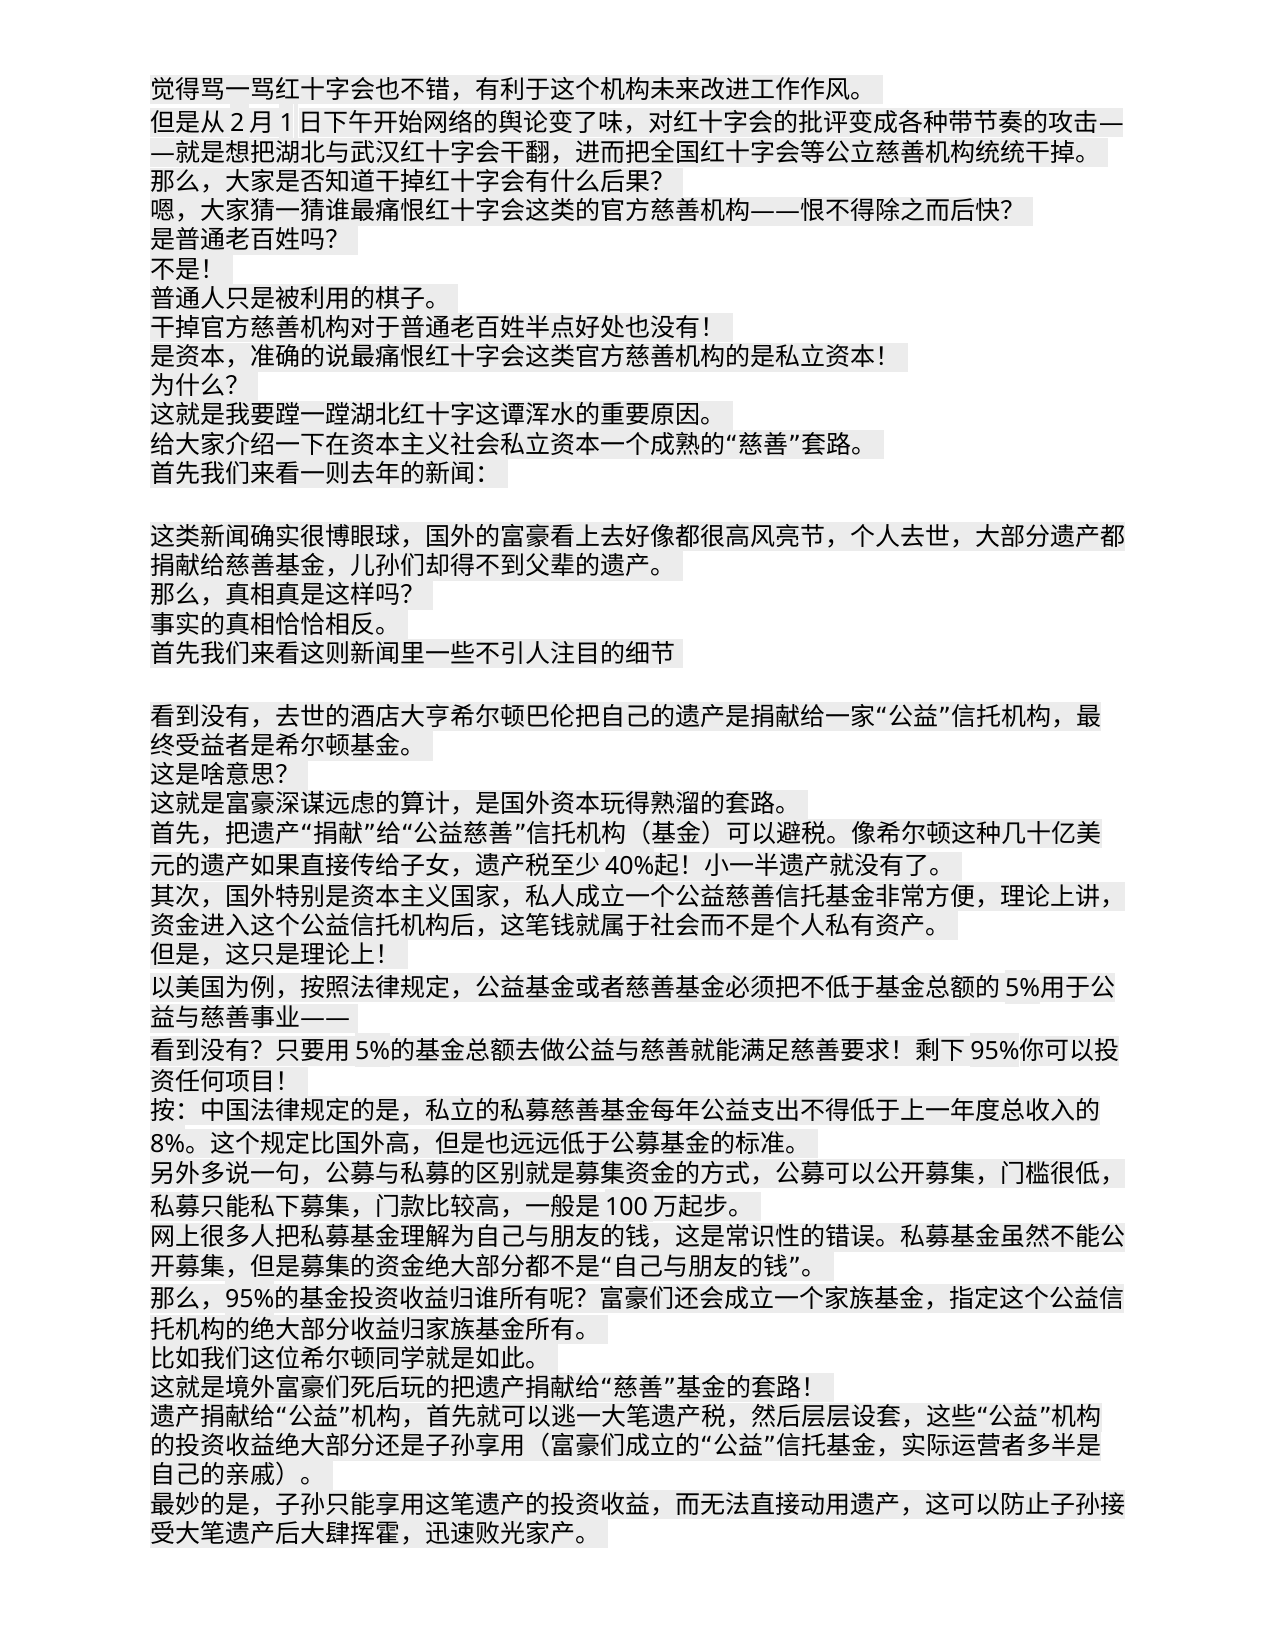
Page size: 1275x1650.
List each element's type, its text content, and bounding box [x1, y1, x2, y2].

text 以前引述过一篇文章，讲美国如何控制中国舆论，六年过去了，大陆舆论场的众生百态依然没多大变化，随着新一代所谓小粉红的成长，慢慢有点好转，可惜官面上的宣传部门还是烂泥扶不上墙。里面讲的东西到今天依然有效，有兴趣的话，本站搜索关键字“周小平”就能搜到。 大陆的舆论场，能够加精推送和删除消声的势力，主要有三股，美方（包括美国资本，cia等）中国资本和中国官方。 美方就不用说了,造谣抹黑,制造对立,恨不能把中国大卸八块. 大陆官方宣传部门僵化八股,没有战斗力,中央级如此,地方上的官办报纸网络媒体更是亲美大本营,特别是南方系报纸.胡锡进说过,他说在朋友圈一发文章,就嘲笑声一片.他的朋友圈大多数是媒体主编,可见认同他观点的少之又少,而他们又掌控了大部分媒体的审核权.屁股是歪的,审核出来的东西也会歪掉.我不是说胡锡进的观点有多么完美正确,至少他的屁股的正的. 中国资本虽然依靠政府的支持和保护,但是也渴望摆脱权力的束缚,所以很多时候利益不一致.资本天生就喜欢自由,自由的进出,自由的割韭菜,自由的洗钱,自由的逃税避税.掌握资本的资本家也更希望打造一个把强奸改判成不小心摔倒正好插入的”法治”社会.比如这次的红十会事件,各路反华势力和资本合力,利用民众的情绪排山倒海的攻击它,反华势力是为了打击政府的公信力,中方资本是想打击红会的合法性,以便扶正私人公益组织,逃税洗钱收韭菜的黑箱工具就有了,但是一介草民恨不得红会死就说不过去了,红会还可以监督,还可以改,就像小孩子,不懂事还可以教,杀了他干什么,杀了就没了,私人公益组织是别人家小孩,你管不了,想管律师伺候.(注:我不是要一棍子把资本打死,资本一体两面,可以推动社会进步科技发展,也可以作恶对民众敲骨吸髓.资本是工具,要看在谁的手里,比如在任正非手里就挺好) 有些人对小粉红嗤之以鼻,觉得无脑护短不识大体,甚至有人把她们描绘成某种生物.是,我也不喜欢少部分不讲原则一味护短的人,但是小粉红作为一个整体,他们三观正,内心是一颗滚烫的中国心.他们是新一代的年青人,没有老一代的包袱,没有自卑,没有怨恨,没有悲愤,没有软骨病.他们也许幼稚,也许无脑,但他们会成长,他们是祖国的未来. 小粉红是大陆舆论场的重要组成部分,算是政府的外围组织,没有新闻加精推送和删除消声的能力.宣传部门僵化,外围能力不够,反华势力和资本一旦发力,稍为正常的声音都难以生存,比如下面这篇文章https://mp.weixin.qq.com/s/gO8kanJIFI4_Chyo3jwttQ 作者:猫哥的视界 趟一趟武汉红十字这潭浑水 很多读者留言让我谈谈武汉红十字会的问题，我是很有点犹豫的。因为湖北、武汉红十字会的问题已经成为舆论的风暴！风暴的意思就是任何人如果不顺应这个舆论情绪都会被撕得渣都不剩。我看到一个不知名公众号骂红十字会的文章，短短一天之内基本数据就是“阅读”10万+，“在看”10万+，“赞赏”1万+。大家知道这组恐怖数据是什么概念吗？我自己写公众号大概写了180+篇原创文章，阅读10万+很多，在看10万+一篇没有！基本在看能达到2万+，阅读就能上100万+，这样100万+阅读，在看2万+的爆款文章能吸粉10万以上。 这就是公众情绪的风暴！ 按：2月2日我看到另一个不知名公号发表了一篇关于鄂A0260W的文章，再次获得双10万+！ 毫无疑问这个时候任何人试图给公众提供一点理性的声音是非常不理智的行为，那绝壁是要掉粉无数的—— 我在微博上转发一条红十字会辟谣的微博就蹭蹭掉粉，总共6万粉丝的微博一小时内掉了300多粉丝。 所以，我一直在犹豫是不是做这样费力不讨好的事情——话说骂骂红十字会多好啊，顺应大众的情绪，顺便捞一个双10万+的创新纪录。 但我还是决定给大家提供一点不同声音，虽然这样会掉粉无数，我也认了。 现在我就来趟一趟湖北红十字这潭浑水。 武汉封城之后，当地官方就宣布指定红十字会作为唯一接受社会捐赠物资与善款的机构。 为啥官方要这样做？ 2013年4月20日，四川雅安爆发7级地震。在一年之内全国一共有219家基金参与雅安地震募捐。 募捐善款第一名就是当时风头正盛的壹基金。全国一共捐款是16个亿，壹基金一家就拿走了4个亿，而四川红十字会却只募捐到3000万元善款，是壹基金的1/13。 为啥壹基金会如此成功？ 因为谣言，针对红十字会有意制造的各种谣言。 被判刑的“秦火火”就是制造谣言的著名推手，在雅安地震之后，曾经在2011年给红十字会造谣的“中华秦火火”摇身一变，成为“江南秦火火”，继续制造了大量红十字会的谣言。 这些谣言被几十个公知大V转发，形成巨大的影响力，把红十字会搞得声名狼藉，让壹基金成为最大的受益者。 那么，壹基金这个私立慈善基金会具体表现如何呢？ 国家法律对于慈善基金有个规定，就是募集的善款必须在第一年内使用不低于70%（详见《基金会管理条例》第二十九条：公募基金会每年用于公益事业支出，不得低于上一年总收入的70%）。 壹基金虽然成立之初不属于公募基金，但是它还是在自己的公司章程第52条中作了同样的规定：壹基金每年用于公益事业支出，不得低于上一年度总收入的70%。 但是，公司章程规定是一回事，实际怎么做则是另外一回事——2014年壹基金审计报告上列出这个基金在一年内仅向灾区拨付了4000万元，占募集善款总数的9%。 而当时灰头土脸的四川红十字会总共募集到善款只有3000多万元，在一年之内向灾区拨付善款超过80%。 从此，壹基金一直深陷财务与善款丑闻中。 武汉封城之后正处于舆论的风口浪尖，毫无疑问，当地官员不希望未来也爆出什么捐赠物资与善款的丑闻。 所以，就指定有官方背景的红十字会作为唯一接受社会捐赠物资与善款的机构。 这样的决策四平八稳，将社会所有的捐赠物资与善款都归口到红十字会一家来管理，显然更让当地官员放心。 但是怕什么就来什么，归口给红十字会固然让官方放心，但是却忽略了一个重要的问题—— 红十字会有这个管理善款与物资的能力吗？ 2 收发物资难不难？ 这个问题我是这样理解的：平时不难，现在很难——我甚至认为已经远远超出了红十字会能力的上限。 为什么？ 可能很多人觉得接受物资并且分发出去很容易。是的，看起来都很容易——容易是因为数量与规模不够大。 当数量、品类、规模超过一定规模之后，这个接受并且分发物资就叫“大型库存管理”，这玩意不是一般组织或者个人能玩下来的。 按：大家可以参考本次发布的第三条《这是一份详细的医疗物资捐赠流程图》。 物资合规确认、物资采集、物资调配分发、物流运输与通关就涉及无数道工作内容，不是普通人想的捐款邮寄那么简单！ 湖北、武汉红十字会这样的机构，作为一个清水衙门，其实就类似一个行政系统富余人员的养老场所，稍微有点事业心的人员，大概都不愿去这样的机构。 加上平时工作都比较清闲，所以这个机构人员编制不会高，湖北红十字会、武汉红十字会编制人员加起来也就是几十个人。 加上大部分人员年龄偏大，很多人可能连常见的办公软件都不太熟练，什么OA系统，智能化管理与这样的机构基本无缘。 本来这样的机构平时做做慈善，接受一点社会捐赠还问题不大，偏偏遇到武汉肺炎事件，红十字会面对的是突然涌来的海量的物资！ 现在湖北、武汉红十字会面临的已经不是一个简单的善款发放、少量物资管理与分发的问题，而是相当于要扮演一个战时后勤管理部门的角色。 这下麻烦就大了。 因为海量的物资接收与分发本身就是一个技术含量很高的活。 以武汉红十字会为例，它们要接收的物资品类多——包括口罩、护目镜、防护服、消毒液、各种医疗设备等等几十种品类，每一大品类还包括很多细分类别。 口罩就包括医用与家用的，这个医用于家用的还包括不同的生产日期，还有运输可能造成的破损与污染，中间还可能夹杂着其它的玩意（媒体报道民众捐赠的物资还有化妆棉混在口罩里）。 这些物资要筛选与分拣（光是分拣就工作量很大，大部分民众捐赠的物资都不符合医院要求），要分门别类登记造册入库。 我估计红十字会那票人很可能都不会熟练使用电脑系统，很多还是做手工帐，那不得做得累死。 然后是物资分发。 按道理，各个医院应该梳理好内部的物资需求，然后通过网络上传给红十字会进行调度分发。 但是红十字会没有供应链的运输能力（两级红十字会只有几台车），然后库存又是一堆手工帐，所以最后变成几十个医院派出人员去红十字会领物资。 这个领物资也要甄别——万一被人冒领了，物资流到社会上被人盗卖，红十字会又是一大坨污点。 所以，领物资也变得乱哄哄的，连原始的介绍信也用上了，大家可以想象效率有多低。 最后就是红十字会仓库里物资堆积如山，一线医院却频频物资告急。 这个锅红十字会不背也得背！说白了，红十字会这样的机构不具备大规模物资收集与分发的能力。 具备这种能力的企业全中国扳起指头也数不出几家，我估计可能只有阿里、京东以及专业做物流的大型企业等有这个能力。 这些能力都是企业真金白银砸出来的，绝对不是红十字会这样的机构能具备的。 虽然红十字会在第一时间征集了大量志愿者——我看媒体报道，光是武汉红十字会就有几十个志愿者在协助。 但是这种系统的库存管理绝不是堆人员数量可以解决的！ 按：读者有没有做这块工作的，留言来一波专业描述，我给你们上墙。 另外，我看见现在网上舆论对韩红基金会非常推崇，我查阅了一下截止到1月31日的数据，韩红基金会接受的善款约为1.5亿，当日发放的物资只有2000套防护服，200套心电监测设备。 这点物资分发的数量与当地红十字会面对的物资相比显然不是一个数量级的。 到了2月1日韩红基金会也关闭了接受善款的通道，因为数额太大的善款已经超过了这个机构的处理能力。 在网上的传言中，这个武汉红十字会背景深厚，能量惊人。 事实真是如此吗？ 其实，一个机构在体制内是啥地位看看它的财报就一清二楚。 传言可以骗人，财报不会，真相就藏在财报的细节之中。 2018年武汉红十字会总收入972.74万，总支出也是972万——全部来源于财政拨款。 嗯，也就是说，这个机构在社会上募集善款的能力为0——这说明什么？ 说明武汉红十字会在体制内混得很差啊！但凡有点背景，随便找个实权领导打个招呼，武汉这么大，还怕找不到几个企业拉点赞助？ 但是武汉红十字会连这个能力也没有。 我们继续往下看。 2018年武汉红十字会工资福利开支为279.34万元——网上根据这个数字然后除以编制13个人员得出人均工资福利二十几万的结论。 这是根本不懂常识的胡扯。 因为编制是正式工，任何一个事业单位都有大量正式编制以外的合同工（就是传说中的临时工），所以，武汉红十字会人均工资福利收入应该远远低于二十几万这个数字。 我想说的不是讨论这个人均工资福利收入，而是另外一个更要命的东西。 国家《基金管理条例》第二十九条第二款明确规定，基金工作人员工资福利和行政办公支出不得超过当年总支出的10%。 而武汉红十字会光是工资福利支出在年支出占比已经达到33%！ 这都已经违法了好不好？ 按：韩红基金会这个人员与行政开支在总支出占比是7.91%，中国红十字会这个占比是2.9%。 有官方背景的地方红十字会基本财务支出都违法了是不是很尴尬？ 为啥出现这样的情况？ 因为这个武汉红十字会没有募集善款能力，所有开销都依赖财政拨款。 很显然，武汉财政并不很待见这个红十字会，拨款也是只给了必须的人员行政开支，以及基本的慈善支出，在此之外多一分钱也不肯多给，至于红十字会是不是违法了——财政根本不管！ 如果武汉红十字会真有网上传言那种能量惊人的本事，它或者可以向财政多要一点钱，或者依托体制内的背景向社会募捐，或者裁撤一些没用的人—— 让自己的人员工资福利支出控制在10%以下——至少让自己不违法吧，但是武汉红十字会这些能力都没有，它在体制内是啥地位？ 请记住一个真理，嘴上说啥都有可能是假的，能弄来钱才是真的！ 说句刻薄一点的话，对于机构而言，没钱与没本事基本是划等号的。 本来武汉红十字会就一直在体制内窝窝囊囊混日子，但是突如其来的一场疫情将它推到了风口浪尖。 毫不意外地表现低劣——做事的能力一塌糊涂，地方上的官僚主义作风倒是学了个十足。 不仅接受海量的物资发不出去，还陆续爆出扣押协和医院物资事件、阻挡央视采访事件、鄂A0260W事件等等无数槽点…… 在我看来，武汉红十字会的表现完美诠释了中国的一句老话—— 德不配位，必有灾殃！ 按：这是我前天写的文章，没想到在今天文章发布前湖北红十字会三名领导就被问责了。 嗯，这是对德不配位，必有灾殃最好的注解。 另一方面我们也看到，在突发公共安全事件处理中，湖北以及武汉官方处理问题的方式还是体制内传统的条条块块的模式，习惯性的将相应的工作交付给体制内的“条条”部门来负责。 结果被武汉红十字会捅出一个大窟窿，成为舆论抨击的焦点，最后不得不委托第三方接管了红十字会的大部分职能。 从这个层面来看，湖北武汉红十字会暴露的一系列问题不是坏事，它其实给全国地方政府都敲响了警钟，要提高我们行政系统的治理能力应对未来的挑战，就必须提出新的思路。 4 红十字会的问题怎么解决？ 方案一，加强红十字会的建设，给红十字会投入更多的资源，让未来红十字会具备这种大规模物资调动分发的能力。 这个很难，而且性价比很低。 因为红十字会现在面临的问题不是社会的常态，红十字会相当于在准战争状态被推到一个后勤管理的角色，让这样的机构具备这样战时的后勤管理能力要投入多少资源？调动多少人力？ 而且社会终究会回归常态的，像这种肺炎疫情的状况未来十几年未必能撞上一次，所以，即使不顾一切把红十字会建设成为顺丰这样的机构，可能很长一段时间根本无用。 那前期大量的投资是不是就浪费了？ 所以解决红十字会的问题要站在更高的层面来思考。 十八大以后管理层提出要要推进国家治理体系与能力的现代化，去年就这个问题还专门发了一个重量级的文件。 来源：新华网 要全面提高我们政府的治理能力，有些体制内的管理模式就要做出重大改变。 管理体系的改革有两个方向，一个是做加法，一个是做减法。 一般组织机构的惯性是做加法，但是这个方向只能让系统效率越来越低，治理能力越来越差。 举一个例子。 几年前我去考察某个企业，这是一个以地产为主的企业集团公司，进入这个企业办公室第一眼就看到这个企业的组织架构，它包括以下一些公司： 房地产开发公司、建筑公司、监理公司、设计公司、装饰公司、建材公司。 当时我就哑然失笑。明摆着这个企业的思路就是要将整个房地产开发产业链所有环节的利润全吃掉。 这就是典型的做加法的思路，但是一定效率低下，因为所有的环节都自己来做，一定比社会平均水平更低。 我们政府机构过去也是如此，条条块块重重叠叠，遇到新问题就再搞一堆新的机构（大都以某某办公室的名义）。 结果机构越来越多，效率越来越低。 我觉得未来要提高政府的治理能力，大方向应该是做减法的思路。 遇到新的问题不是去增加机构设置或者加强机构建设，而是直接去购买社会服务。 比如现在一些大型城市环卫工作就逐渐按照购买社会服务的思路来解决，政府财政没有增加预算，效果比政府环卫部门自己干还好得多。 对于红十字会也是如此，特殊时期这种供应链管理就可以通过委托第三方机构来解决。 2月2日，国内规模最大的医药流通企业九州通接管了武汉红十字会库存管理工作。专业机构出手就是不凡，红十字会整得焦头烂额的库存等级与管理，九州通迅速梳理得清清楚楚。据九州通负责人介绍，紧急医疗物资，九州通2小时就能实现物资的入库和分发。 思路一变效果立马不一样，做减法的思路明显比做加法的办法要好。 那么，红十字会这样的机构是否就没有保留的必要了呢？ 不！ 一定要留着红十字会这样的机构！ 为什么？ 因为留着红十字会这样的机构占着慈善领域的坑有重大意义。 5 红十字会有啥用 现在红十字会处于舆论的风口浪尖，各种愤怒的声讨都是奔着红十字会去的。本来我开始觉得骂一骂红十字会也不错，有利于这个机构未来改进工作作风。 但是从2月1日下午开始网络的舆论变了味，对红十字会的批评变成各种带节奏的攻击——就是想把湖北与武汉红十字会干翻，进而把全国红十字会等公立慈善机构统统干掉。 那么，大家是否知道干掉红十字会有什么后果？ 嗯，大家猜一猜谁最痛恨红十字会这类的官方慈善机构——恨不得除之而后快？ 是普通老百姓吗？ 不是！ 普通人只是被利用的棋子。 干掉官方慈善机构对于普通老百姓半点好处也没有！ 是资本，准确的说最痛恨红十字会这类官方慈善机构的是私立资本！ 为什么？ 这就是我要蹚一蹚湖北红十字这谭浑水的重要原因。 给大家介绍一下在资本主义社会私立资本一个成熟的“慈善”套路。 首先我们来看一则去年的新闻： 这类新闻确实很博眼球，国外的富豪看上去好像都很高风亮节，个人去世，大部分遗产都捐献给慈善基金，儿孙们却得不到父辈的遗产。 那么，真相真是这样吗？ 事实的真相恰恰相反。 首先我们来看这则新闻里一些不引人注目的细节 看到没有，去世的酒店大亨希尔顿巴伦把自己的遗产是捐献给一家“公益”信托机构，最终受益者是希尔顿基金。 这是啥意思？ 这就是富豪深谋远虑的算计，是国外资本玩得熟溜的套路。 首先，把遗产“捐献”给“公益慈善”信托机构（基金）可以避税。像希尔顿这种几十亿美元的遗产如果直接传给子女，遗产税至少40%起！小一半遗产就没有了。 其次，国外特别是资本主义国家，私人成立一个公益慈善信托基金非常方便，理论上讲，资金进入这个公益信托机构后，这笔钱就属于社会而不是个人私有资产。 但是，这只是理论上！ 以美国为例，按照法律规定，公益基金或者慈善基金必须把不低于基金总额的5%用于公益与慈善事业—— 看到没有？只要用5%的基金总额去做公益与慈善就能满足慈善要求！剩下95%你可以投资任何项目！ 按：中国法律规定的是，私立的私募慈善基金每年公益支出不得低于上一年度总收入的8%。这个规定比国外高，但是也远远低于公募基金的标准。 另外多说一句，公募与私募的区别就是募集资金的方式，公募可以公开募集，门槛很低，私募只能私下募集，门款比较高，一般是100万起步。 网上很多人把私募基金理解为自己与朋友的钱，这是常识性的错误。私募基金虽然不能公开募集，但是募集的资金绝大部分都不是“自己与朋友的钱”。 那么，95%的基金投资收益归谁所有呢？富豪们还会成立一个家族基金，指定这个公益信托机构的绝大部分收益归家族基金所有。 比如我们这位希尔顿同学就是如此。 这就是境外富豪们死后玩的把遗产捐献给“慈善”基金的套路！ 遗产捐献给“公益”机构，首先就可以逃一大笔遗产税，然后层层设套，这些“公益”机构的投资收益绝大部分还是子孙享用（富豪们成立的“公益”信托基金，实际运营者多半是自己的亲戚）。 最妙的是，子孙只能享用这笔遗产的投资收益，而无法直接动用遗产，这可以防止子孙接受大笔遗产后大肆挥霍，迅速败光家产。 在完全掌握基金运营管理权的情况下，真要把基金的钱变成个人的私产其实也不难。 美国希拉里基金就有一次经典操作——对！就是那个总是站在道德制高点频频指责中国“人权”的克林顿希拉里成立的基金。 希拉里的女婿搞了一个公司，公司做了一堆谁也看不懂的项目。 看不懂也没关系，关键是可以估值10亿美元。然后还真有人买单，先是A公司拿了10亿美元收购了这家公司，不久，B公司再花10亿美元从A公司手里买下这个公司。 再过了一段时间，希拉里基金用10亿美元从B公司手里接下这笔资产。你看看，转了一大圈，基金的钱就进入了私人的口袋。 以上都是国外富豪们玩熟的的套路，偏偏有一帮脑残媒体还在为富豪们逃税、洗钱行为歌功颂德。 比如，香港大富豪许世勋去世也是这样的套路，把470亿遗产捐献给“公益”信托机构，信托机构的最终受益人还是许氏家族基金，但是媒体报道还是这样的标题： 我记得当时还有记者幸灾乐祸写道，大美人李嘉欣拼了老命嫁入豪门，最后一毛钱都没捞到—— 我看了这些报道就觉得好笑。这些大资本的套路又岂是这些每月拿几千元的小记者能看懂的了？ 但是，这些最大程度保护家族财富，规避政府税收的套路在社会主义中国是玩不了的。 前些年，某名人据说要在大陆搞一个慈善基金，后来发现大陆对这块卡得特别死。 然后就通过媒体吐槽，诟病我们政府通过官办慈善机构垄断慈善运营，导致一大批富豪无法开展“慈善”事业。 现在大家明白为啥政府要严控民间自办慈善基金的原因了吗？ 现在大家明白为什么在中国一定要留着红十字会这样的机构占着慈善领域的坑的吗？ 这是要堵住一个绝大的逃税、洗钱的黑洞！ 慈善那点善款不过是毛毛雨，洗钱逃税才是大蛋糕！ 官办慈善问题再多，槽点再多也比民办慈善好！ 至少官办慈善机构不会去帮助私人资本逃税、洗钱！ 至少大众觉得“烂到根子”的官方慈善机构包括红十字会一直在严格执行国家法律规定的“每年公益支出要超过上一年总收入的70%”。 而全国私立慈善基金绝大多数都是私募基金！它们只需要满足公益支出高于上一年度总收入的8%就不违法！包括最近风头正盛的韩红慈善基金会！ 所以黑公立慈善机构，吹捧私立慈善机构就如同说60公斤的拳击运动员能打赢120公斤拳击运动员那么荒谬！ 它们基本标准就不是一个数量级好不好？ 按：根据韩红慈善基金官网公布的审计报告，2017年该基金会收入大致是2324万，2018年该基金慈善公益支出1438万，公益支出占上一年总收入的61.8%。 嗯，韩红基金是2019年拿到的公募牌照，在此之前能达到61.8%已经算是私募慈善基金中出类拔萃的了。 根据中国红十字会官网的审计报告，2017年中国红十字会收入是6694万，2018年公益支出是4732万，公益支出占上一年总收入的70.7%。客观的评价，韩红慈善基金在私立慈善基金中已经算是做得拔尖的，很多大名鼎鼎的私立慈善基金更加不堪，这里就懒得点名了。 嘴上说漂亮话容易，真金白银拿出来才是硬道理！ 红十字会这样的官办慈善机构确实槽点很多，包括武汉与湖北红十字会在这次疫情中暴露出的官僚主义作风、效率低下等等各种各样的问题。 但是，我还是那句话，官办慈善机构问题再多，也要比私立慈善机构靠谱得多！ 请记住，有些领域一定要国营、官方机构垄断才是对老百姓最大的负责！ 包括水电气通讯等等基础民生产业，包括慈善这个风口浪尖的领域。 这就是我的观点。 写这篇文章就是希望我的读者与粉丝在舆论情绪的狂欢中能听一点理智的声音。 即使这样的声音会掉粉无数，我也认了。 我觉得坚持理性绝不盲从，并且坚持给我的读者输出有价值的内容才能对得起大家的订阅，才是这个号未来长久的生存之道。 [150, 75, 1125, 1548]
